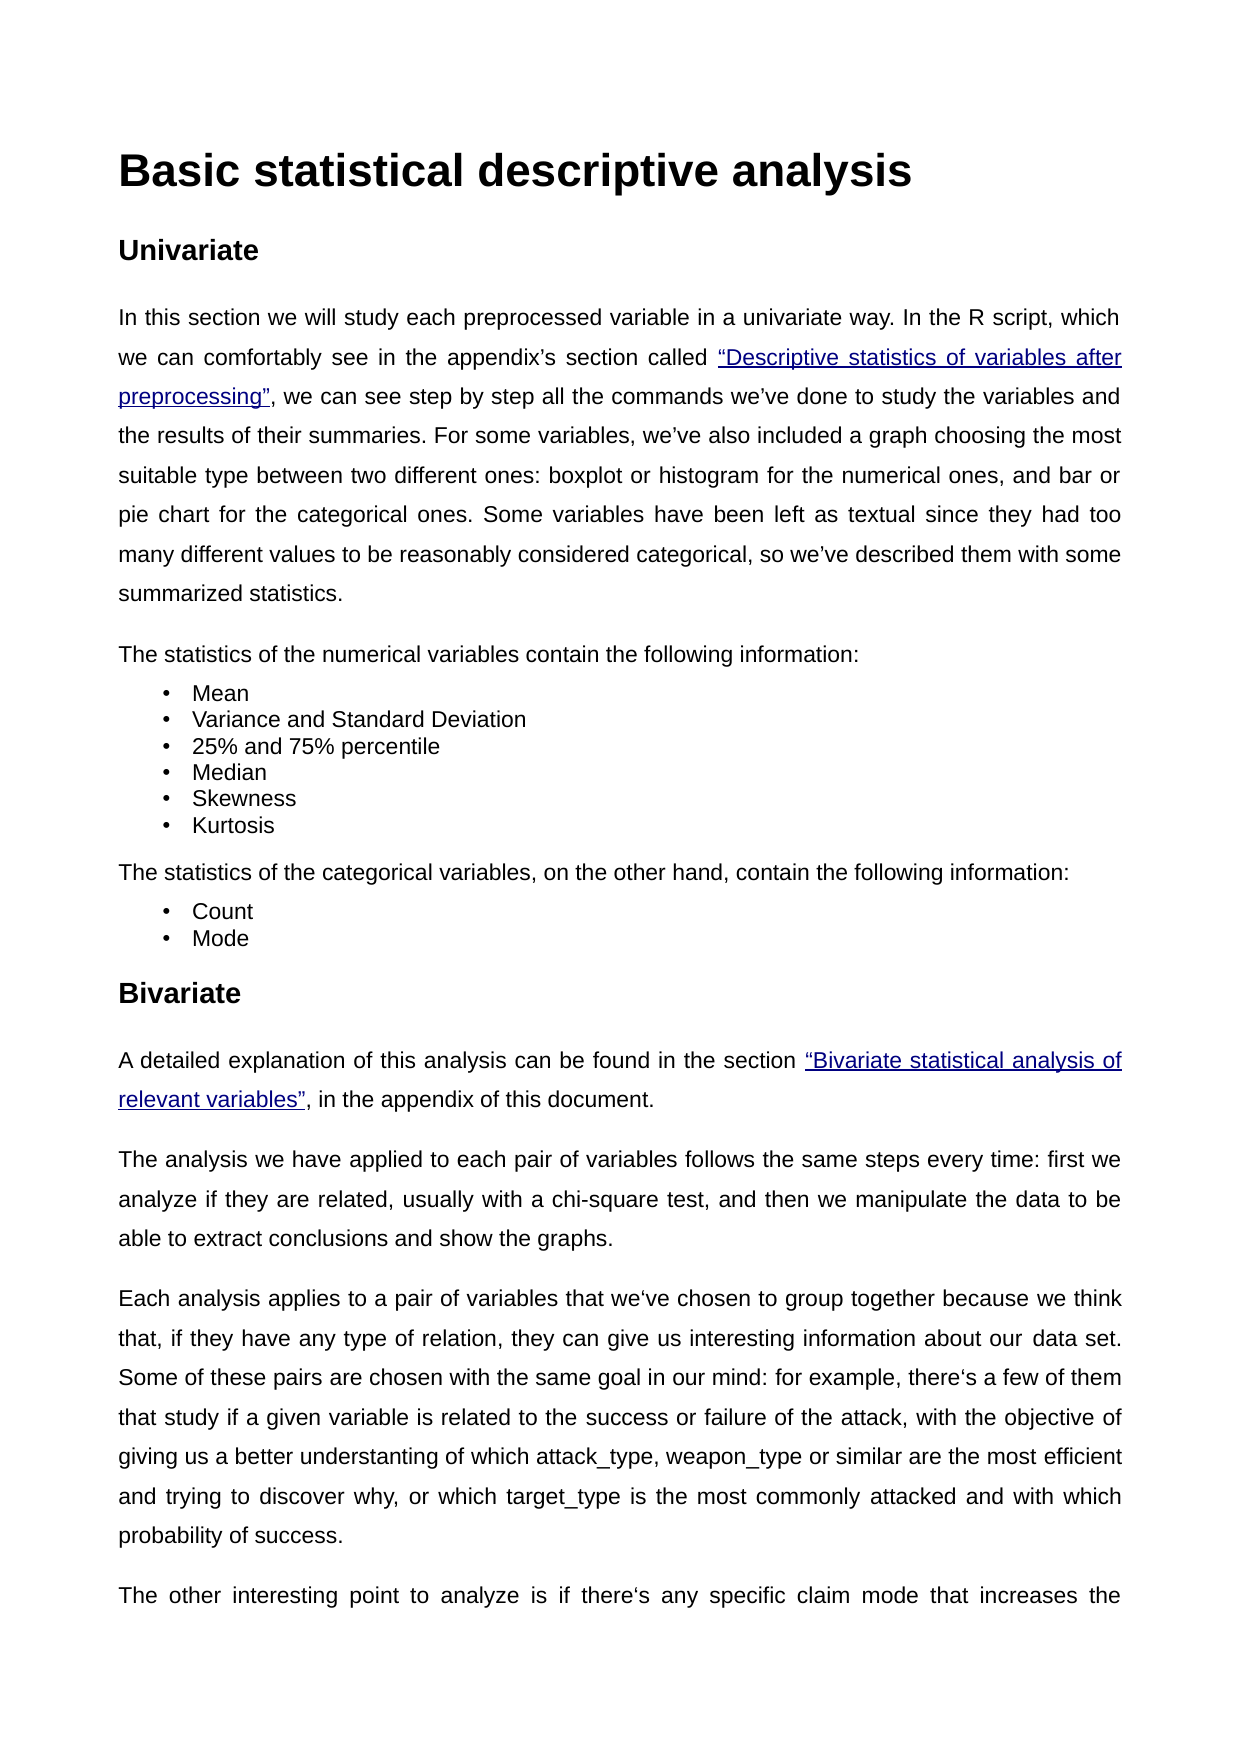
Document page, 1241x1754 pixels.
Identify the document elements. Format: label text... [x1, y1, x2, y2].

list Median [162, 759, 1122, 785]
list 25% and 75% percentile [162, 733, 1122, 759]
text The other interesting point to analyze is if there‘s any specific claim mode that increases the [118, 1582, 1122, 1609]
text A detailed explanation of this analysis can be found in the section “Bivariate statistical analysis of relevant variables”, in the appendix of this document. [118, 1047, 1122, 1112]
text The analysis we have applied to each pair of variables follows the same steps every time: first we analyze if they are related, usually with a chi-square test, and then we manipulate the data to be able to extract conclusions and show the graphs. [118, 1146, 1122, 1252]
list Skewness [162, 785, 1122, 812]
text The statistics of the categorical variables, on the other hand, contain the following information: [118, 859, 1122, 885]
text In this section we will study each preprocessed variable in a univariate way. In the R script, which we can comfortably see in the appendix’s section called “Descriptive statistics of variables after preprocessing”, we can see step by step all the commands we’ve done to study the variables and the results of their summaries. For some variables, we’ve also included a graph choosing the most suitable type between two different ones: boxplot or histogram for the numerical ones, and bar or pie chart for the categorical ones. Some variables have been left as textual since they had too many different values to be reasonably considered categorical, so we’ve described them with some summarized statistics. [118, 304, 1122, 607]
list Variance and Standard Deviation [162, 706, 1122, 733]
list Count [162, 898, 1122, 924]
text The statistics of the numerical variables contain the following information: [118, 641, 1122, 667]
subtitle Univariate [118, 233, 1122, 267]
subtitle Basic statistical descriptive analysis [118, 143, 1122, 196]
list Mode [162, 924, 1122, 951]
subtitle Bivariate [118, 976, 1122, 1009]
list Kurtosis [162, 812, 1122, 838]
list Mean [162, 680, 1122, 706]
text Each analysis applies to a pair of variables that we‘ve chosen to group together because we think that, if they have any type of relation, they can give us interesting information about our data set. Some of these pairs are chosen with the same goal in our mind: for example, there‘s a few of them that study if a given variable is related to the success or failure of the attack, with the objective of giving us a better understanting of which attack_type, weapon_type or similar are the most efficient and trying to discover why, or which target_type is the most commonly attacked and with which probability of success. [118, 1285, 1122, 1548]
